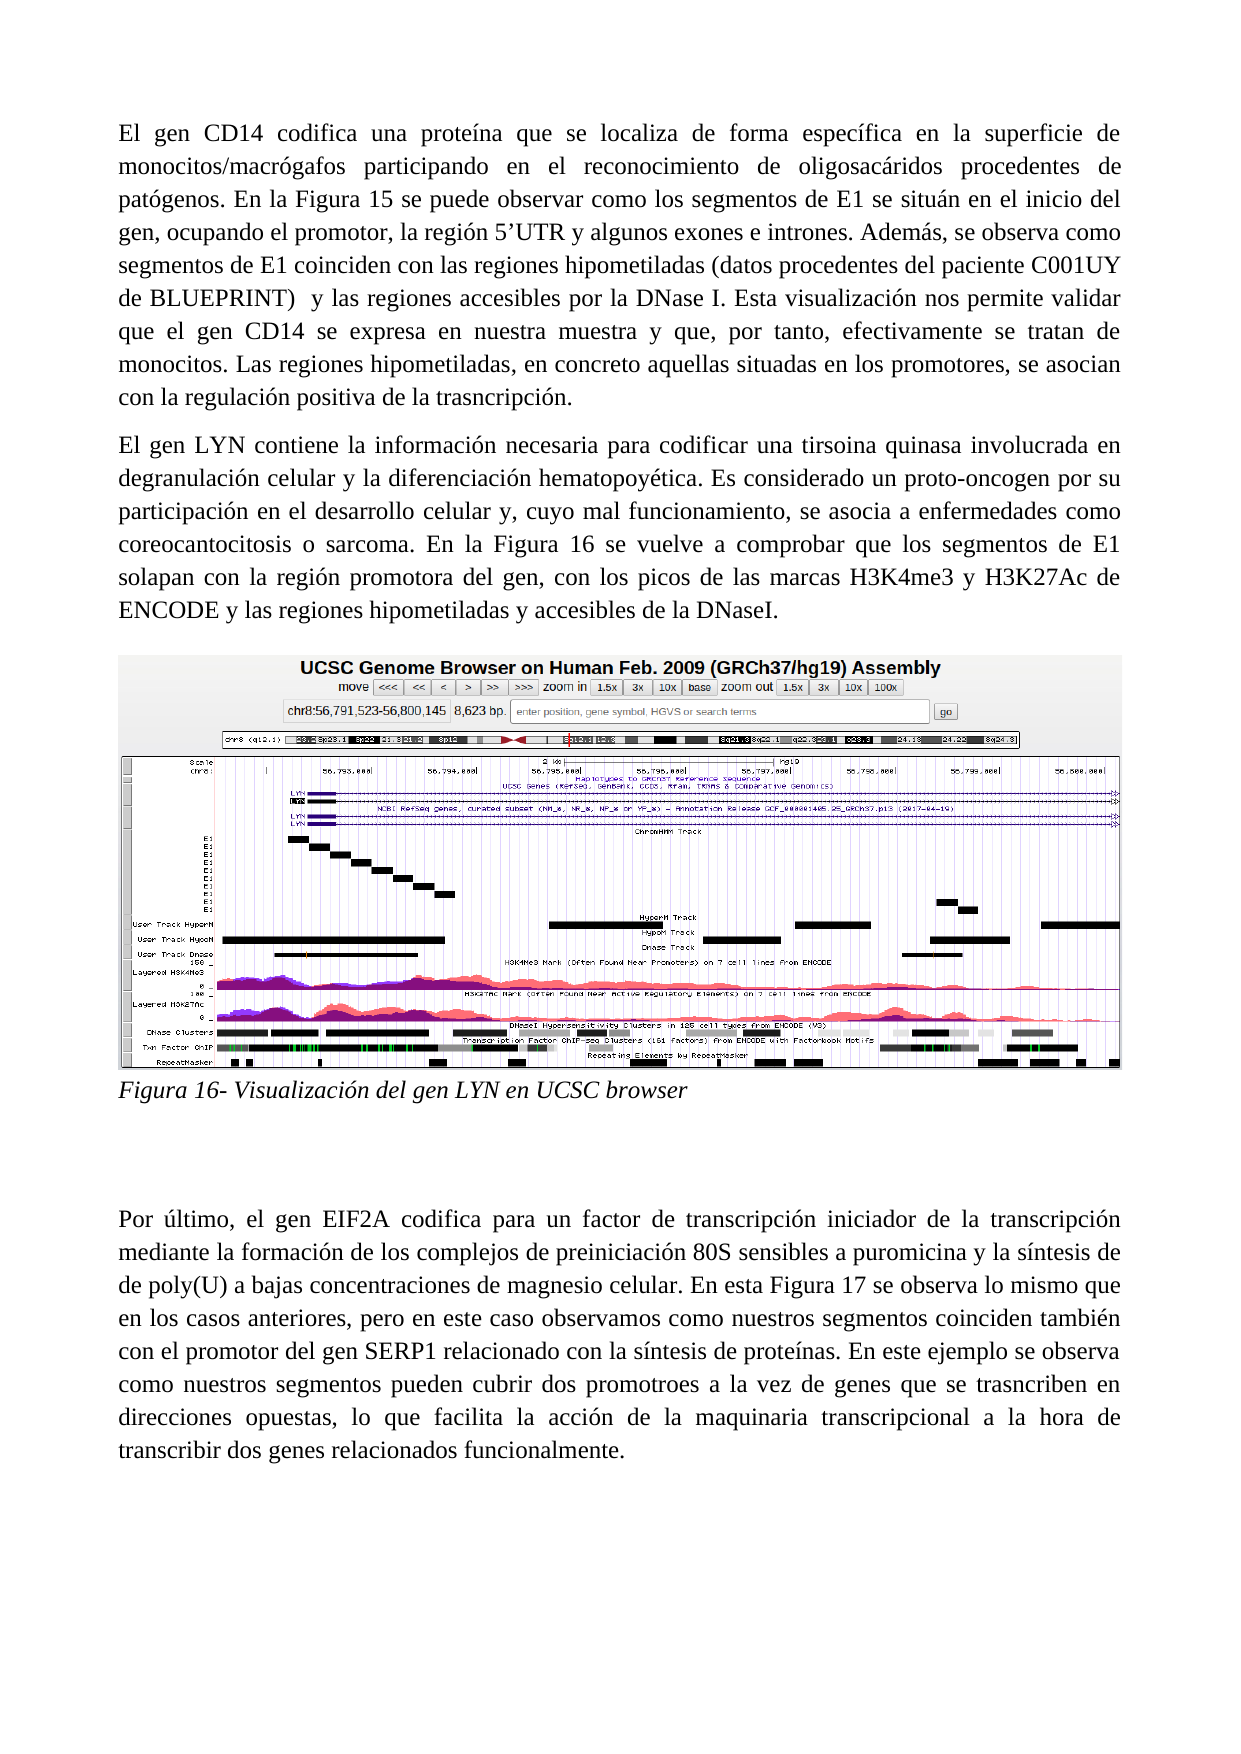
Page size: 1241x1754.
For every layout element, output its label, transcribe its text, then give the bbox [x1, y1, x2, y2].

text El gen CD14 codifica una proteína que se localiza de forma específica en la superficie de monocitos/macrógafos participando en el reconocimiento de oligosacáridos procedentes de patógenos. En la Figura 15 se puede observar como los segmentos de E1 se situán en el inicio del gen, ocupando el promotor, la región 5’UTR y algunos exones e intrones. Además, se observa como segmentos de E1 coinciden con las regiones hipometiladas (datos procedentes del paciente C001UY de BLUEPRINT) y las regiones accesibles por la DNase I. Esta visualización nos permite validar que el gen CD14 se expresa en nuestra muestra y que, por tanto, efectivamente se tratan de monocitos. Las regiones hipometiladas, en concreto aquellas situadas en los promotores, se asocian con la regulación positiva de la trasncripción. [118, 118, 1122, 411]
text Figura 16- Visualización del gen LYN en UCSC browser [118, 1070, 1122, 1104]
picture [118, 655, 1123, 1070]
text El gen LYN contiene la información necesaria para codificar una tirsoina quinasa involucrada en degranulación celular y la diferenciación hematopoyética. Es considerado un proto-oncogen por su participación en el desarrollo celular y, cuyo mal funcionamiento, se asocia a enfermedades como coreocantocitosis o sarcoma. En la Figura 16 se vuelve a comprobar que los segmentos de E1 solapan con la región promotora del gen, con los picos de las marcas H3K4me3 y H3K27Ac de ENCODE y las regiones hipometiladas y accesibles de la DNaseI. [118, 430, 1122, 624]
text Por último, el gen EIF2A codifica para un factor de transcripción iniciador de la transcripción mediante la formación de los complejos de preiniciación 80S sensibles a puromicina y la síntesis de de poly(U) a bajas concentraciones de magnesio celular. En esta Figura 17 se observa lo mismo que en los casos anteriores, pero en este caso observamos como nuestros segmentos coinciden también con el promotor del gen SERP1 relacionado con la síntesis de proteínas. En este ejemplo se observa como nuestros segmentos pueden cubrir dos promotroes a la vez de genes que se trasncriben en direcciones opuestas, lo que facilita la acción de la maquinaria transcripcional a la hora de transcribir dos genes relacionados funcionalmente. [118, 1204, 1122, 1463]
